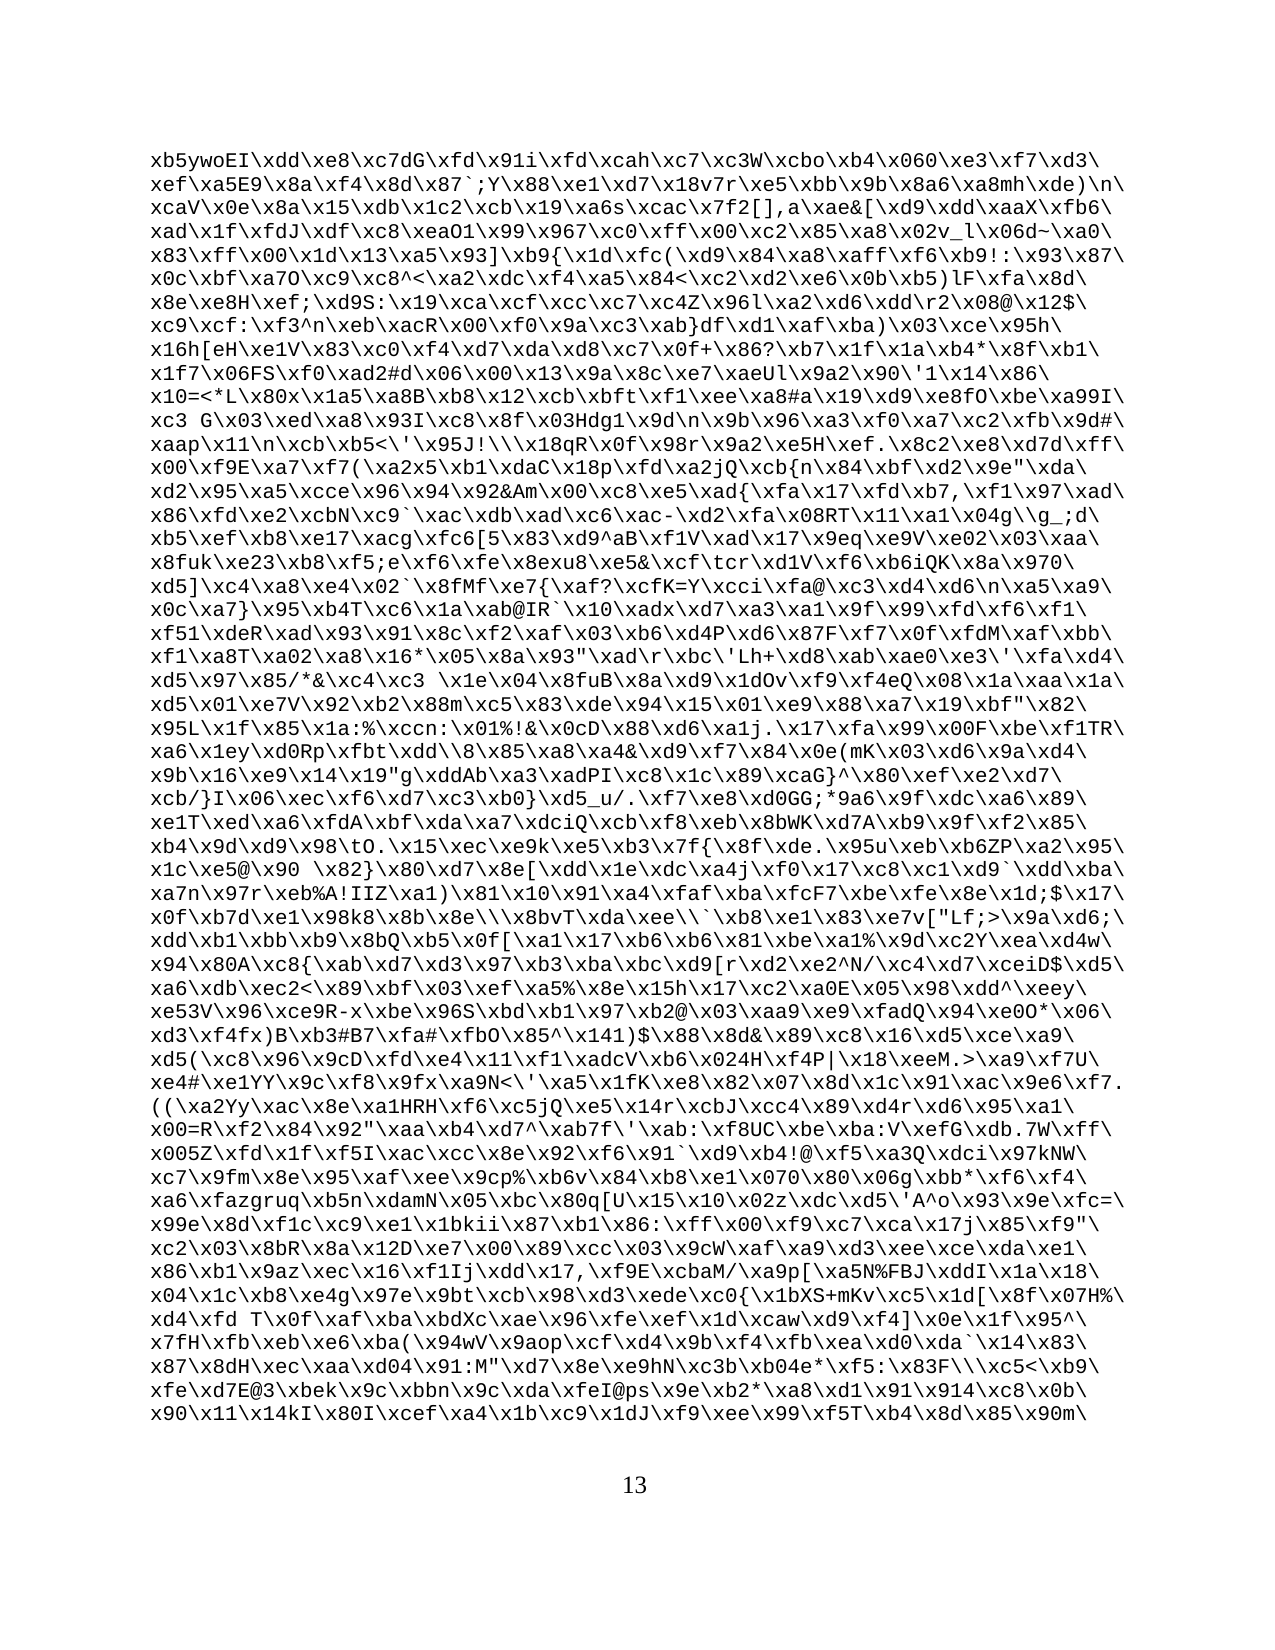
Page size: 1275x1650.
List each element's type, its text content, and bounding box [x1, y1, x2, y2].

text xb5ywoEI\xdd\xe8\xc7dG\xfd\x91i\xfd\xcah\xc7\xc3W\xcbo\xb4\x060\xe3\xf7\xd3\xef\xa5E9\x8a\xf4\x8d\x87`;Y\x88\xe1\xd7\x18v7r\xe5\xbb\x9b\x8a6\xa8mh\xde)\n\xcaV\x0e\x8a\x15\xdb\x1c2\xcb\x19\xa6s\xcac\x7f2[],a\xae&[\xd9\xdd\xaaX\xfb6\xad\x1f\xfdJ\xdf\xc8\xeaO1\x99\x967\xc0\xff\x00\xc2\x85\xa8\x02v_l\x06d~\xa0\x83\xff\x00\x1d\x13\xa5\x93]\xb9{\x1d\xfc(\xd9\x84\xa8\xaff\xf6\xb9!:\x93\x87\x0c\xbf\xa7O\xc9\xc8^<\xa2\xdc\xf4\xa5\x84<\xc2\xd2\xe6\x0b\xb5)lF\xfa\x8d\x8e\xe8H\xef;\xd9S:\x19\xca\xcf\xcc\xc7\xc4Z\x96l\xa2\xd6\xdd\r2\x08@\x12$\xc9\xcf:\xf3^n\xeb\xacR\x00\xf0\x9a\xc3\xab}df\xd1\xaf\xba)\x03\xce\x95h\x16h[eH\xe1V\x83\xc0\xf4\xd7\xda\xd8\xc7\x0f+\x86?\xb7\x1f\x1a\xb4*\x8f\xb1\x1f7\x06FS\xf0\xad2#d\x06\x00\x13\x9a\x8c\xe7\xaeUl\x9a2\x90\'1\x14\x86\x10=<*L\x80x\x1a5\xa8B\xb8\x12\xcb\xbft\xf1\xee\xa8#a\x19\xd9\xe8fO\xbe\xa99I\xc3 G\x03\xed\xa8\x93I\xc8\x8f\x03Hdg1\x9d\n\x9b\x96\xa3\xf0\xa7\xc2\xfb\x9d#\xaap\x11\n\xcb\xb5<\'\x95J!\\\x18qR\x0f\x98r\x9a2\xe5H\xef.\x8c2\xe8\xd7d\xff\x00\xf9E\xa7\xf7(\xa2x5\xb1\xdaC\x18p\xfd\xa2jQ\xcb{n\x84\xbf\xd2\x9e"\xda\xd2\x95\xa5\xcce\x96\x94\x92&Am\x00\xc8\xe5\xad{\xfa\x17\xfd\xb7,\xf1\x97\xad\x86\xfd\xe2\xcbN\xc9`\xac\xdb\xad\xc6\xac-\xd2\xfa\x08RT\x11\xa1\x04g\\g_;d\xb5\xef\xb8\xe17\xacg\xfc6[5\x83\xd9^aB\xf1V\xad\x17\x9eq\xe9V\xe02\x03\xaa\x8fuk\xe23\xb8\xf5;e\xf6\xfe\x8exu8\xe5&\xcf\tcr\xd1V\xf6\xb6iQK\x8a\x970\xd5]\xc4\xa8\xe4\x02`\x8fMf\xe7{\xaf?\xcfK=Y\xcci\xfa@\xc3\xd4\xd6\n\xa5\xa9\x0c\xa7}\x95\xb4T\xc6\x1a\xab@IR`\x10\xadx\xd7\xa3\xa1\x9f\x99\xfd\xf6\xf1\xf51\xdeR\xad\x93\x91\x8c\xf2\xaf\x03\xb6\xd4P\xd6\x87F\xf7\x0f\xfdM\xaf\xbb\xf1\xa8T\xa02\xa8\x16*\x05\x8a\x93"\xad\r\xbc\'Lh+\xd8\xab\xae0\xe3\'\xfa\xd4\xd5\x97\x85/*&\xc4\xc3 \x1e\x04\x8fuB\x8a\xd9\x1dOv\xf9\xf4eQ\x08\x1a\xaa\x1a\xd5\x01\xe7V\x92\xb2\x88m\xc5\x83\xde\x94\x15\x01\xe9\x88\xa7\x19\xbf"\x82\x95L\x1f\x85\x1a:%\xccn:\x01%!&\x0cD\x88\xd6\xa1j.\x17\xfa\x99\x00F\xbe\xf1TR\xa6\x1ey\xd0Rp\xfbt\xdd\\8\x85\xa8\xa4&\xd9\xf7\x84\x0e(mK\x03\xd6\x9a\xd4\x9b\x16\xe9\x14\x19"g\xddAb\xa3\xadPI\xc8\x1c\x89\xcaG}^\x80\xef\xe2\xd7\xcb/}I\x06\xec\xf6\xd7\xc3\xb0}\xd5_u/.\xf7\xe8\xd0GG;*9a6\x9f\xdc\xa6\x89\xe1T\xed\xa6\xfdA\xbf\xda\xa7\xdciQ\xcb\xf8\xeb\x8bWK\xd7A\xb9\x9f\xf2\x85\xb4\x9d\xd9\x98\tO.\x15\xec\xe9k\xe5\xb3\x7f{\x8f\xde.\x95u\xeb\xb6ZP\xa2\x95\x1c\xe5@\x90 \x82}\x80\xd7\x8e[\xdd\x1e\xdc\xa4j\xf0\x17\xc8\xc1\xd9`\xdd\xba\xa7n\x97r\xeb%A!IIZ\xa1)\x81\x10\x91\xa4\xfaf\xba\xfcF7\xbe\xfe\x8e\x1d;$\x17\x0f\xb7d\xe1\x98k8\x8b\x8e\\\x8bvT\xda\xee\\`\xb8\xe1\x83\xe7v["Lf;>\x9a\xd6;\xdd\xb1\xbb\xb9\x8bQ\xb5\x0f[\xa1\x17\xb6\xb6\x81\xbe\xa1%\x9d\xc2Y\xea\xd4w\x94\x80A\xc8{\xab\xd7\xd3\x97\xb3\xba\xbc\xd9[r\xd2\xe2^N/\xc4\xd7\xceiD$\xd5\xa6\xdb\xec2<\x89\xbf\x03\xef\xa5%\x8e\x15h\x17\xc2\xa0E\x05\x98\xdd^\xeey\xe53V\x96\xce9R-x\xbe\x96S\xbd\xb1\x97\xb2@\x03\xaa9\xe9\xfadQ\x94\xe0O*\x06\xd3\xf4fx)B\xb3#B7\xfa#\xfbO\x85^\x141)$\x88\x8d&\x89\xc8\x16\xd5\xce\xa9\xd5(\xc8\x96\x9cD\xfd\xe4\x11\xf1\xadcV\xb6\x024H\xf4P|\x18\xeeM.>\xa9\xf7U\xe4#\xe1YY\x9c\xf8\x9fx\xa9N<\'\xa5\x1fK\xe8\x82\x07\x8d\x1c\x91\xac\x9e6\xf7.((\xa2Yy\xac\x8e\xa1HRH\xf6\xc5jQ\xe5\x14r\xcbJ\xcc4\x89\xd4r\xd6\x95\xa1\x00=R\xf2\x84\x92"\xaa\xb4\xd7^\xab7f\'\xab:\xf8UC\xbe\xba:V\xefG\xdb.7W\xff\x005Z\xfd\x1f\xf5I\xac\xcc\x8e\x92\xf6\x91`\xd9\xb4!@\xf5\xa3Q\xdci\x97kNW\xc7\x9fm\x8e\x95\xaf\xee\x9cp%\xb6v\x84\xb8\xe1\x070\x80\x06g\xbb*\xf6\xf4\xa6\xfazgruq\xb5n\xdamN\x05\xbc\x80q[U\x15\x10\x02z\xdc\xd5\'A^o\x93\x9e\xfc=\x99e\x8d\xf1c\xc9\xe1\x1bkii\x87\xb1\x86:\xff\x00\xf9\xc7\xca\x17j\x85\xf9"\xc2\x03\x8bR\x8a\x12D\xe7\x00\x89\xcc\x03\x9cW\xaf\xa9\xd3\xee\xce\xda\xe1\x86\xb1\x9az\xec\x16\xf1Ij\xdd\x17,\xf9E\xcbaM/\xa9p[\xa5N%FBJ\xddI\x1a\x18\x04\x1c\xb8\xe4g\x97e\x9bt\xcb\x98\xd3\xede\xc0{\x1bXS+mKv\xc5\x1d[\x8f\x07H%\xd4\xfd T\x0f\xaf\xba\xbdXc\xae\x96\xfe\xef\x1d\xcaw\xd9\xf4]\x0e\x1f\x95^\x7fH\xfb\xeb\xe6\xba(\x94wV\x9aop\xcf\xd4\x9b\xf4\xfb\xea\xd0\xda`\x14\x83\x87\x8dH\xec\xaa\xd04\x91:M"\xd7\x8e\xe9hN\xc3b\xb04e*\xf5:\x83F\\\xc5<\xb9\xfe\xd7E@3\xbek\x9c\xbbn\x9c\xda\xfeI@ps\x9e\xb2*\xa8\xd1\x91\x914\xc8\x0b\x90\x11\x14kI\x80I\xcef\xa4\x1b\xc9\x1dJ\xf9\xee\x99\xf5T\xb4\x8d\x85\x90m\ [150, 150, 1125, 1427]
